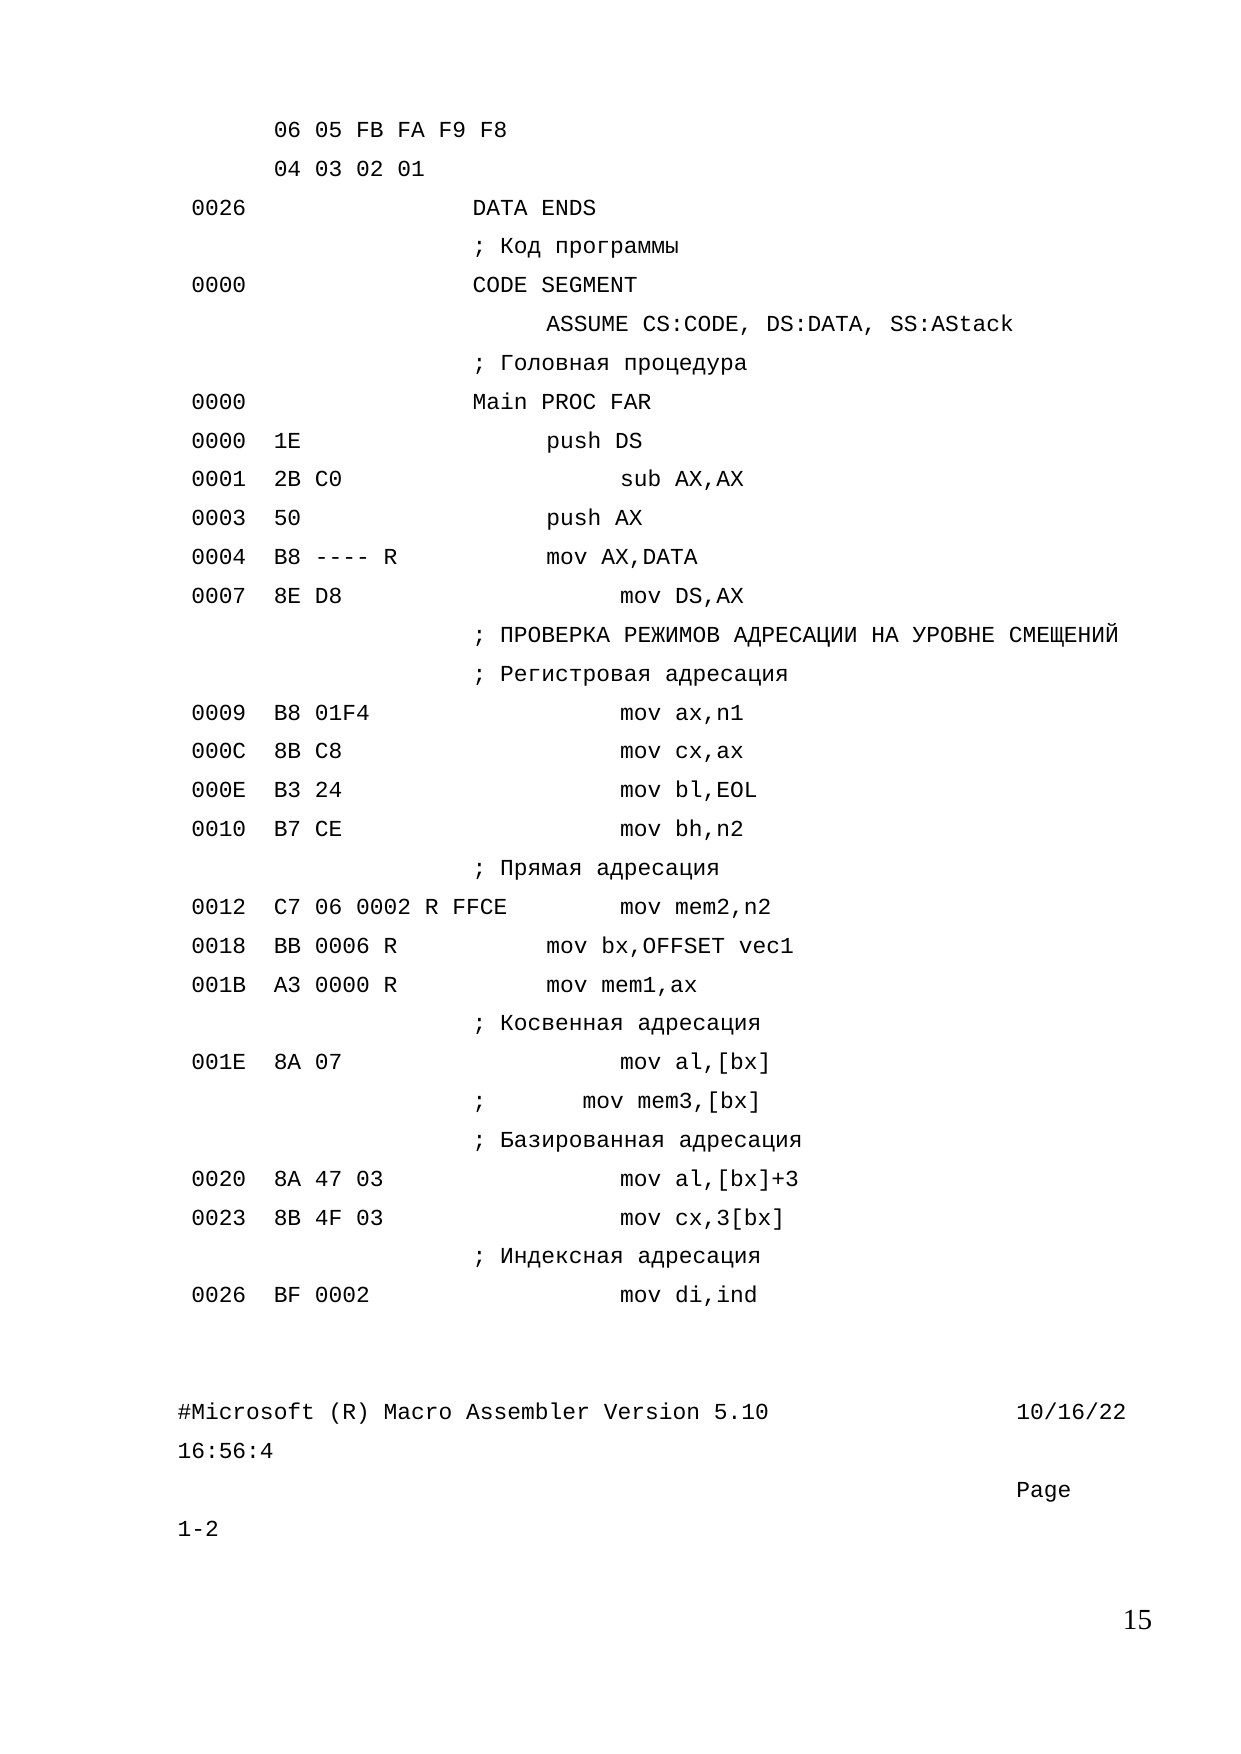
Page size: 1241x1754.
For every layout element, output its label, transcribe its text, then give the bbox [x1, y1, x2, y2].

text 000C 8B C8 mov cx,ax [177, 740, 1152, 766]
text 0010 B7 CE mov bh,n2 [177, 817, 1152, 843]
text 0001 2B C0 sub AX,AX [177, 468, 1152, 494]
text 0000 CODE SEGMENT [177, 273, 1152, 299]
text ; Косвенная адресация [177, 1012, 1152, 1038]
text 0026 BF 0002 mov di,ind [177, 1284, 1152, 1310]
text ; Код программы [177, 235, 1152, 261]
text ; Прямая адресация [177, 856, 1152, 882]
text 001E 8A 07 mov al,[bx] [177, 1051, 1152, 1077]
text 04 03 02 01 [177, 157, 1152, 183]
text ; Базированная адресация [177, 1128, 1152, 1154]
text 0018 BB 0006 R mov bx,OFFSET vec1 [177, 934, 1152, 960]
text ; mov mem3,[bx] [177, 1089, 1152, 1115]
text ; Регистровая адресация [177, 662, 1152, 688]
text 0000 Main PROC FAR [177, 390, 1152, 416]
text 06 05 FB FA F9 F8 [177, 118, 1152, 144]
text 000E B3 24 mov bl,EOL [177, 779, 1152, 804]
text 0020 8A 47 03 mov al,[bx]+3 [177, 1167, 1152, 1193]
text 001B A3 0000 R mov mem1,ax [177, 973, 1152, 999]
text ; Головная процедура [177, 351, 1152, 377]
text 0023 8B 4F 03 mov cx,3[bx] [177, 1206, 1152, 1232]
text ; ПРОВЕРКА РЕЖИМОВ АДРЕСАЦИИ НА УРОВНЕ СМЕЩЕНИЙ [177, 623, 1152, 649]
text Page 1-2 [177, 1478, 1152, 1543]
text 0009 B8 01F4 mov ax,n1 [177, 701, 1152, 727]
text 0012 C7 06 0002 R FFCE mov mem2,n2 [177, 895, 1152, 921]
text ; Индексная адресация [177, 1245, 1152, 1271]
text 0003 50 push AX [177, 507, 1152, 533]
text #Microsoft (R) Macro Assembler Version 5.10 10/16/22 16:56:4 [177, 1400, 1152, 1465]
text ASSUME CS:CODE, DS:DATA, SS:AStack [177, 312, 1152, 338]
text 0004 B8 ---- R mov AX,DATA [177, 546, 1152, 571]
text 0026 DATA ENDS [177, 196, 1152, 222]
text 0000 1E push DS [177, 429, 1152, 455]
text 0007 8E D8 mov DS,AX [177, 584, 1152, 610]
